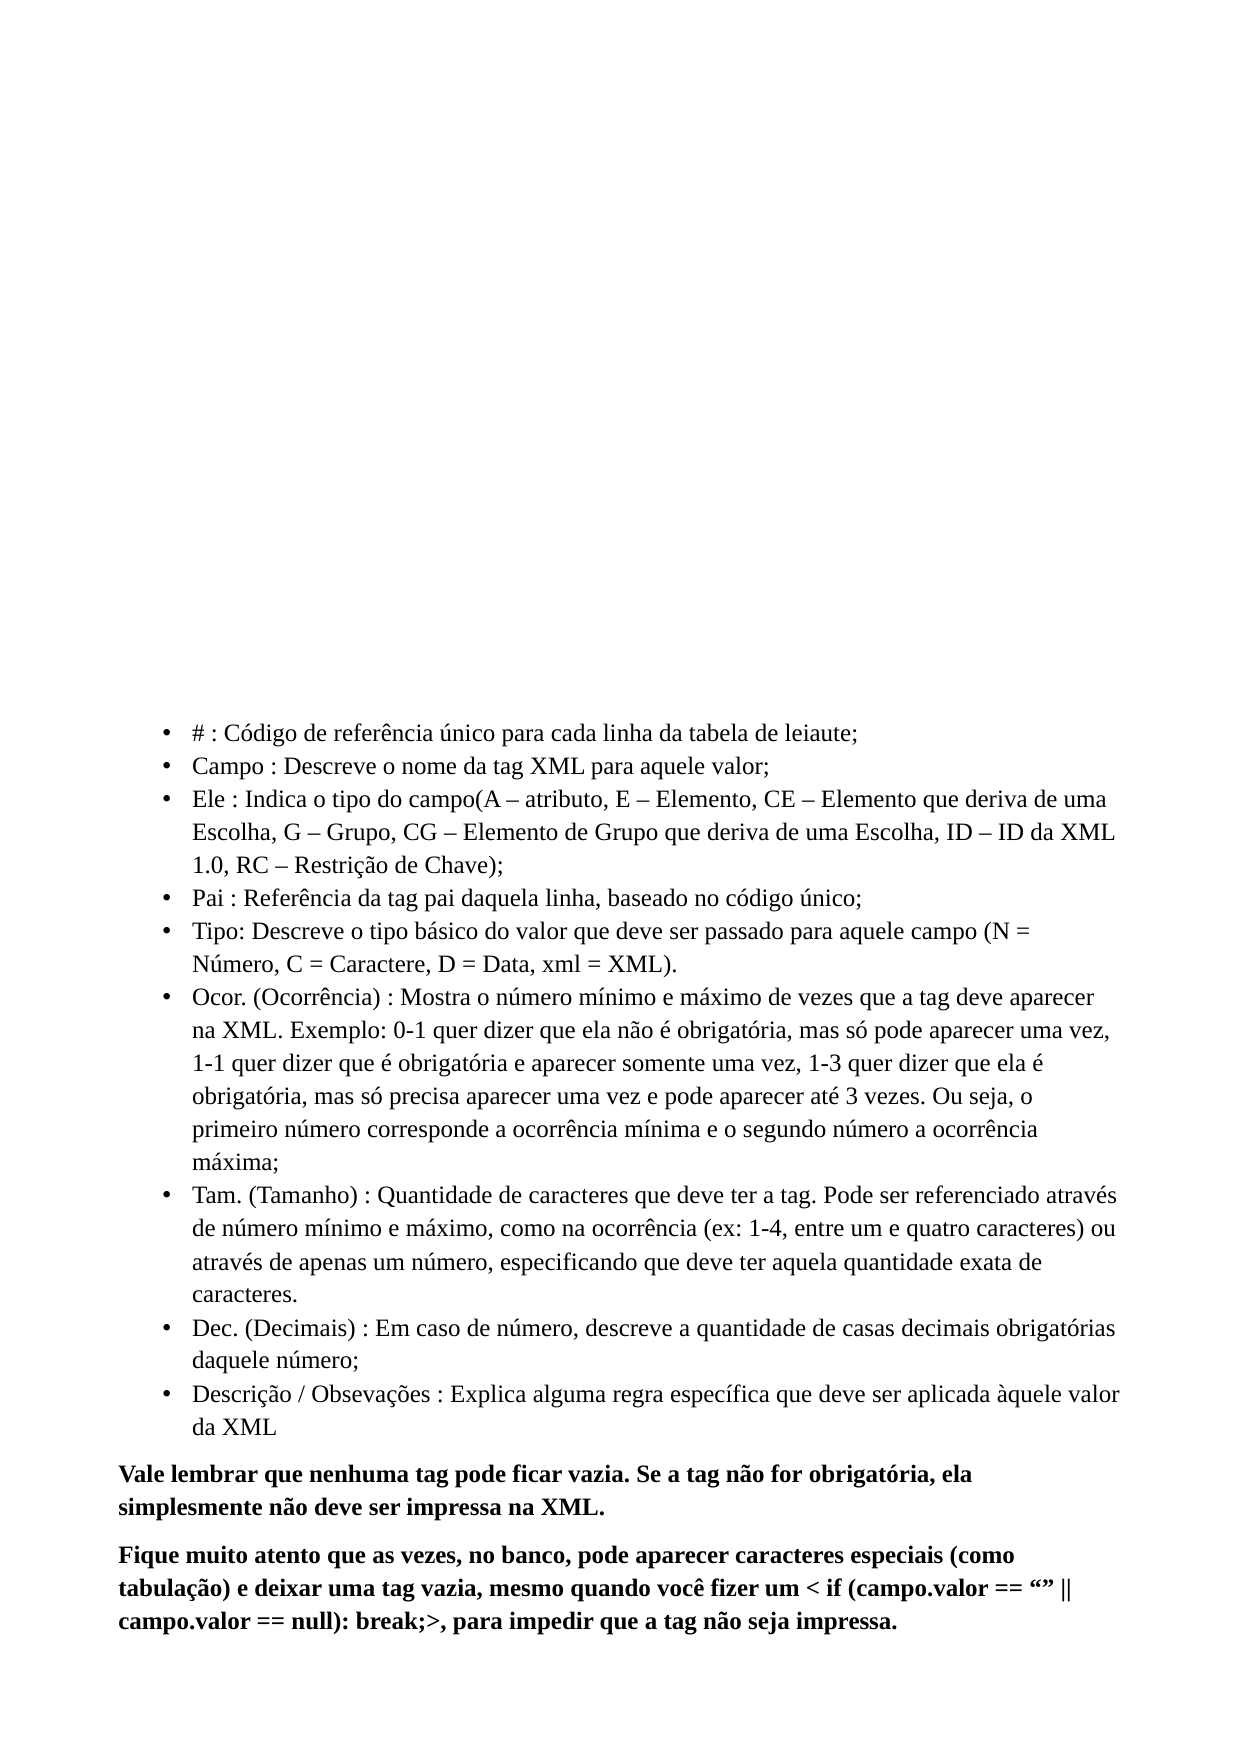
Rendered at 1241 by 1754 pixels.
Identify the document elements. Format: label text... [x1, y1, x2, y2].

list Ele : Indica o tipo do campo(A – atributo, E – Elemento, CE – Elemento que deriva de uma Escolha, G – Grupo, CG – Elemento de Grupo que deriva de uma Escolha, ID – ID da XML 1.0, RC – Restrição de Chave); [162, 784, 1122, 879]
text Vale lembrar que nenhuma tag pode ficar vazia. Se a tag não for obrigatória, ela simplesmente não deve ser impressa na XML. [118, 1459, 1122, 1521]
list Pai : Referência da tag pai daquela linha, baseado no código único; [162, 883, 1122, 912]
text Fique muito atento que as vezes, no banco, pode aparecer caracteres especiais (como tabulação) e deixar uma tag vazia, mesmo quando você fizer um < if (campo.valor == “” || campo.valor == null): break;>, para impedir que a tag não seja impressa. [118, 1540, 1122, 1635]
list # : Código de referência único para cada linha da tabela de leiaute; [162, 718, 1122, 747]
list Dec. (Decimais) : Em caso de número, descreve a quantidade de casas decimais obrigatórias daquele número; [162, 1313, 1122, 1374]
list Campo : Descreve o nome da tag XML para aquele valor; [162, 751, 1122, 780]
list Tam. (Tamanho) : Quantidade de caracteres que deve ter a tag. Pode ser referenciado através de número mínimo e máximo, como na ocorrência (ex: 1-4, entre um e quatro caracteres) ou através de apenas um número, especificando que deve ter aquela quantidade exata de caracteres. [162, 1181, 1122, 1308]
list Ocor. (Ocorrência) : Mostra o número mínimo e máximo de vezes que a tag deve aparecer na XML. Exemplo: 0-1 quer dizer que ela não é obrigatória, mas só pode aparecer uma vez, 1-1 quer dizer que é obrigatória e aparecer somente uma vez, 1-3 quer dizer que ela é obrigatória, mas só precisa aparecer uma vez e pode aparecer até 3 vezes. Ou seja, o primeiro número corresponde a ocorrência mínima e o segundo número a ocorrência máxima; [162, 982, 1122, 1176]
list Descrição / Obsevações : Explica alguma regra específica que deve ser aplicada àquele valor da XML [162, 1379, 1122, 1440]
list Tipo: Descreve o tipo básico do valor que deve ser passado para aquele campo (N = Número, C = Caractere, D = Data, xml = XML). [162, 916, 1122, 978]
